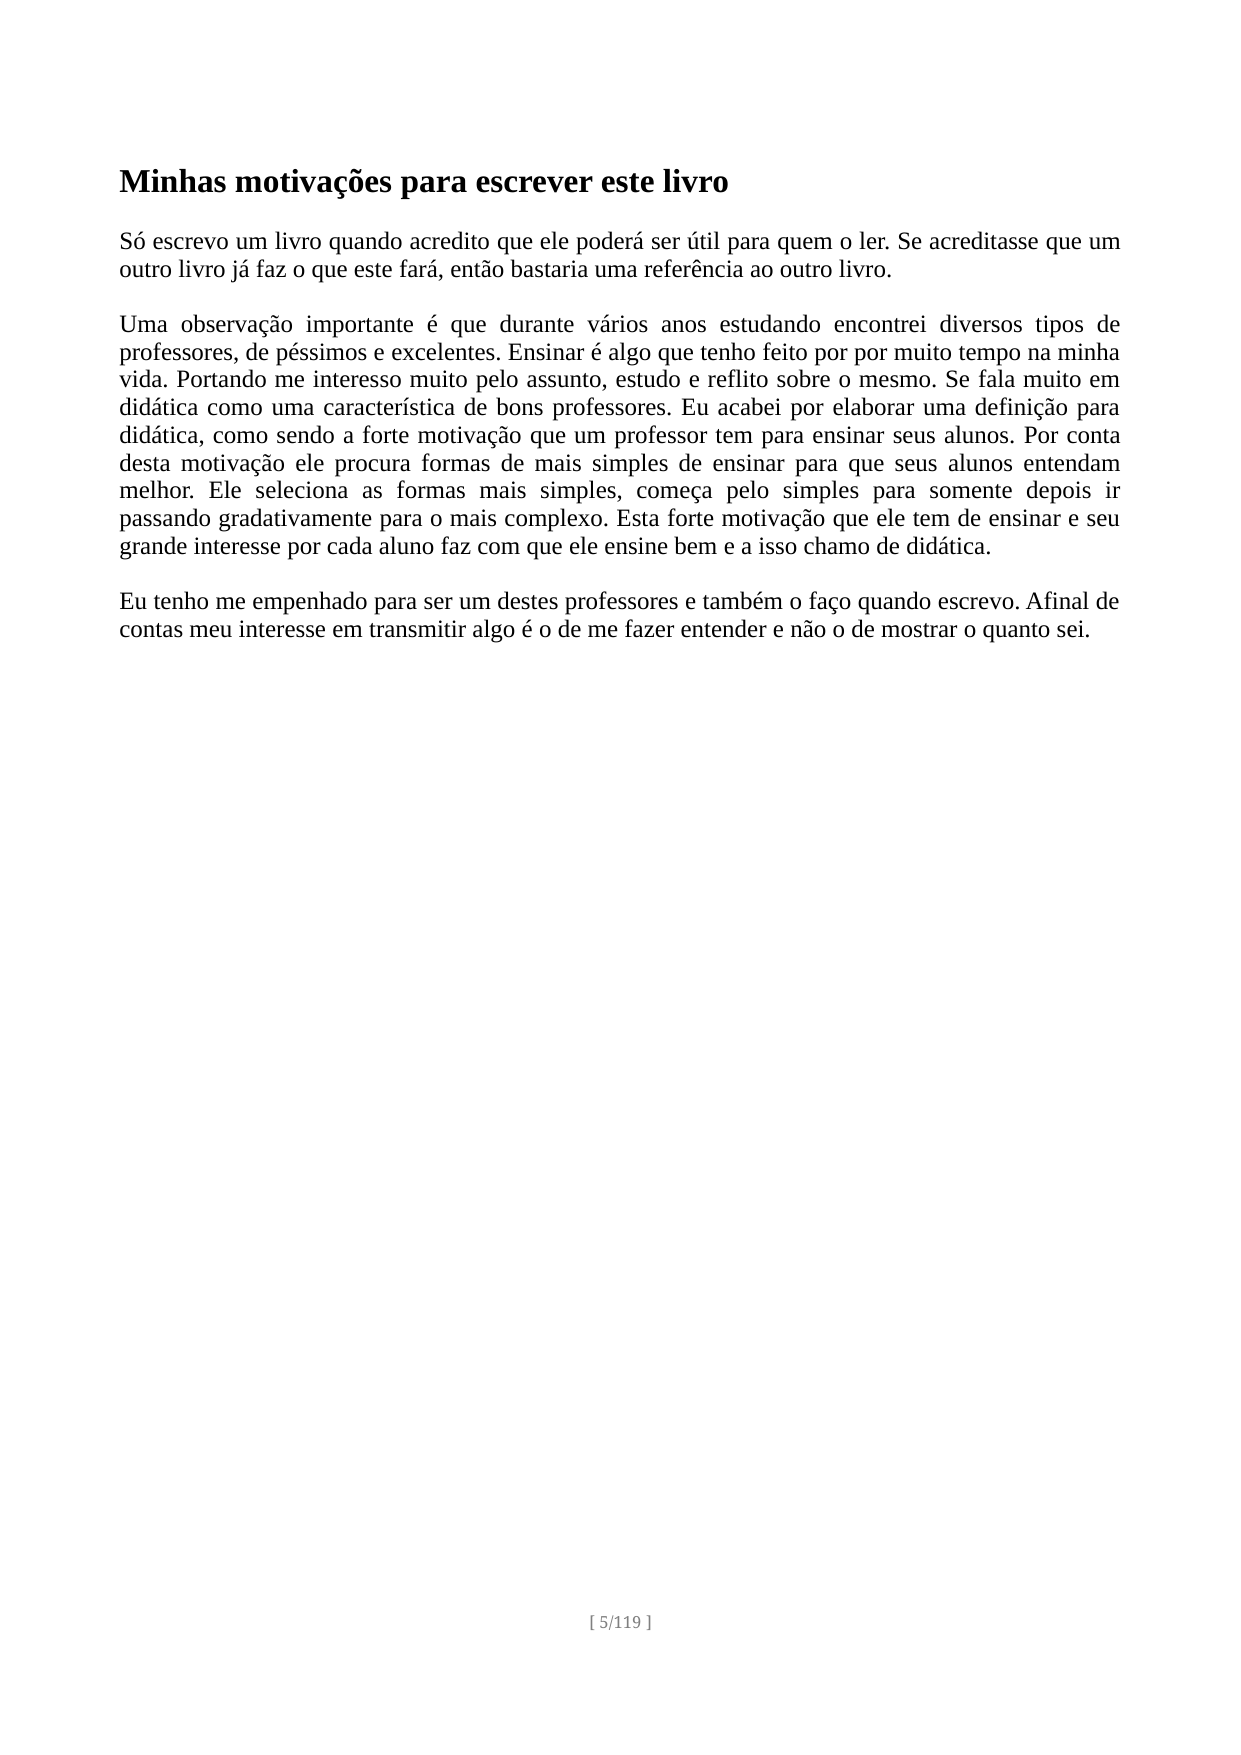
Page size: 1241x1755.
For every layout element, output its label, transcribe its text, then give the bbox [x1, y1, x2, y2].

text Só escrevo um livro quando acredito que ele poderá ser útil para quem o ler. Se acreditasse que um outro livro já faz o que este fará, então bastaria uma referência ao outro livro. [113, 227, 1128, 282]
text Eu tenho me empenhado para ser um destes professores e também o faço quando escrevo. Afinal de contas meu interesse em transmitir algo é o de me fazer entender e não o de mostrar o quanto sei. [113, 587, 1128, 643]
subtitle Minhas motivações para escrever este livro [113, 156, 1128, 199]
text Uma observação importante é que durante vários anos estudando encontrei diversos tipos de professores, de péssimos e excelentes. Ensinar é algo que tenho feito por por muito tempo na minha vida. Portando me interesso muito pelo assunto, estudo e reflito sobre o mesmo. Se fala muito em didática como uma característica de bons professores. Eu acabei por elaborar uma definição para didática, como sendo a forte motivação que um professor tem para ensinar seus alunos. Por conta desta motivação ele procura formas de mais simples de ensinar para que seus alunos entendam melhor. Ele seleciona as formas mais simples, começa pelo simples para somente depois ir passando gradativamente para o mais complexo. Esta forte motivação que ele tem de ensinar e seu grande interesse por cada aluno faz com que ele ensine bem e a isso chamo de didática. [113, 310, 1128, 559]
